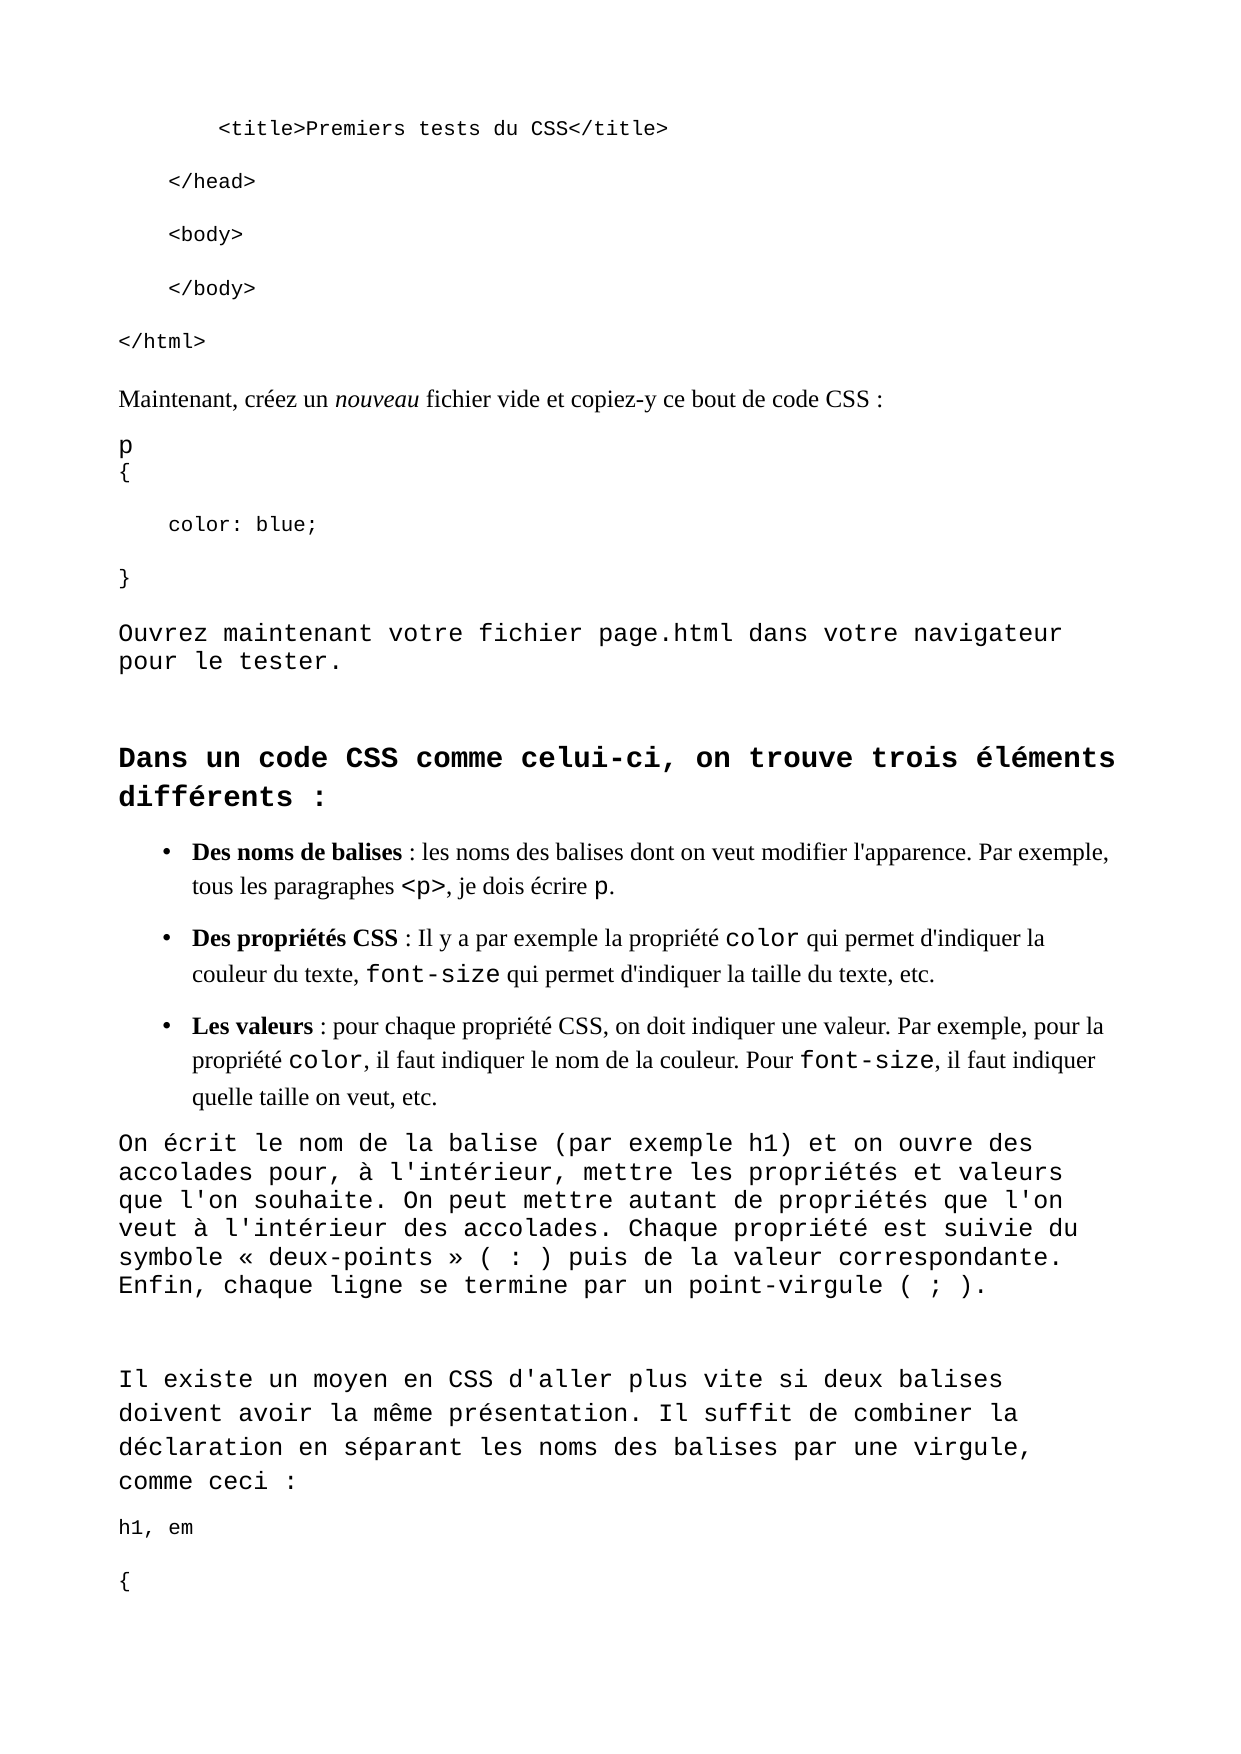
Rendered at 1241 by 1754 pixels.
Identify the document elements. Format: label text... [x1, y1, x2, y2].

text </head> [118, 171, 1122, 195]
text </html> [118, 331, 1122, 354]
text <body> [118, 224, 1122, 248]
text </body> [118, 277, 1122, 301]
text Maintenant, créez un nouveau fichier vide et copiez-y ce bout de code CSS : [118, 384, 1122, 412]
text p [118, 433, 1122, 461]
list Des propriétés CSS : Il y a par exemple la propriété color qui permet d'indiquer la couleur du texte, font-size qui permet d'indiquer la taille du texte, etc. [162, 923, 1122, 990]
text color: blue; [118, 514, 1122, 538]
text Il existe un moyen en CSS d'aller plus vite si deux balises doivent avoir la même présentation. Il suffit de combiner la déclaration en séparant les noms des balises par une virgule, comme ceci : [118, 1366, 1122, 1497]
list Des noms de balises : les noms des balises dont on veut modifier l'apparence. Par exemple, tous les paragraphes <p>, je dois écrire p. [162, 837, 1122, 902]
text { [118, 1570, 1122, 1594]
text h1, em [118, 1517, 1122, 1541]
text <title>Premiers tests du CSS</title> [118, 118, 1122, 142]
text { [118, 461, 1122, 485]
list Les valeurs : pour chaque propriété CSS, on doit indiquer une valeur. Par exemple, pour la propriété color, il faut indiquer le nom de la couleur. Pour font-size, il faut indiquer quelle taille on veut, etc. [162, 1011, 1122, 1111]
text } [118, 567, 1122, 591]
text On écrit le nom de la balise (par exemple h1) et on ouvre des accolades pour, à l'intérieur, mettre les propriétés et valeurs que l'on souhaite. On peut mettre autant de propriétés que l'on veut à l'intérieur des accolades. Chaque propriété est suivie du symbole « deux-points » ( : ) puis de la valeur correspondante. Enfin, chaque ligne se termine par un point-virgule ( ; ). [118, 1131, 1122, 1301]
text Ouvrez maintenant votre fichier page.html dans votre navigateur pour le tester. [118, 621, 1122, 677]
text Dans un code CSS comme celui-ci, on trouve trois éléments différents : [118, 743, 1122, 815]
